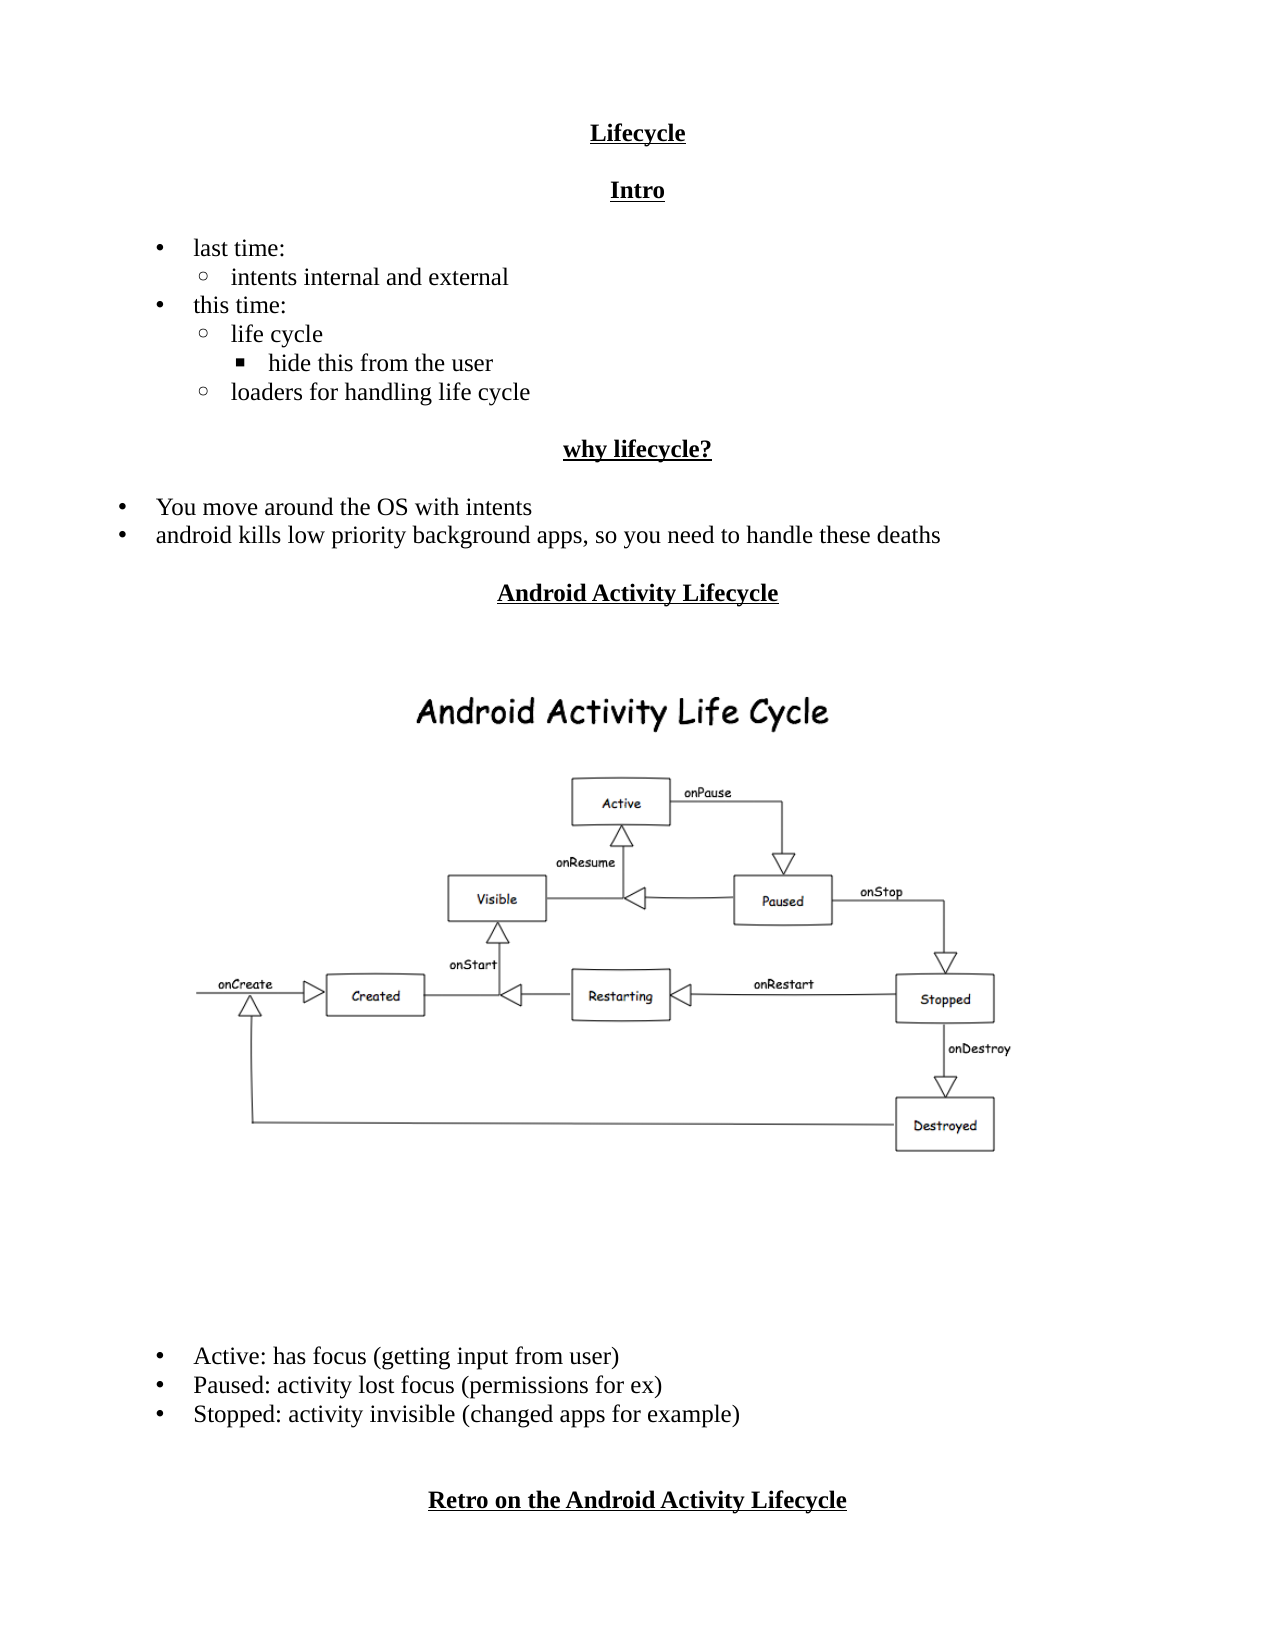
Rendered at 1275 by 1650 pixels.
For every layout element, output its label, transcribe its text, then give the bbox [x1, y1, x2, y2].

list last time: [156, 233, 1157, 262]
text Android Activity Lifecycle [118, 578, 1157, 607]
text Intro [118, 176, 1157, 204]
list You move around the OS with intents [118, 492, 1157, 521]
list Active: has focus (getting input from user) [156, 1341, 1157, 1370]
list hide this from the user [231, 348, 1157, 377]
list Paused: activity lost focus (permissions for ex) [156, 1370, 1157, 1399]
text Lifecycle [118, 118, 1157, 147]
list Stopped: activity invisible (changed apps for example) [156, 1399, 1157, 1427]
picture [118, 635, 1157, 1313]
text Retro on the Android Activity Lifecycle [118, 1485, 1157, 1514]
list this time: [156, 291, 1157, 319]
list loaders for handling life cycle [193, 377, 1157, 406]
list life cycle [193, 319, 1157, 348]
list intents internal and external [193, 262, 1157, 291]
list android kills low priority background apps, so you need to handle these deaths [118, 521, 1157, 549]
text why lifecycle? [118, 434, 1157, 463]
